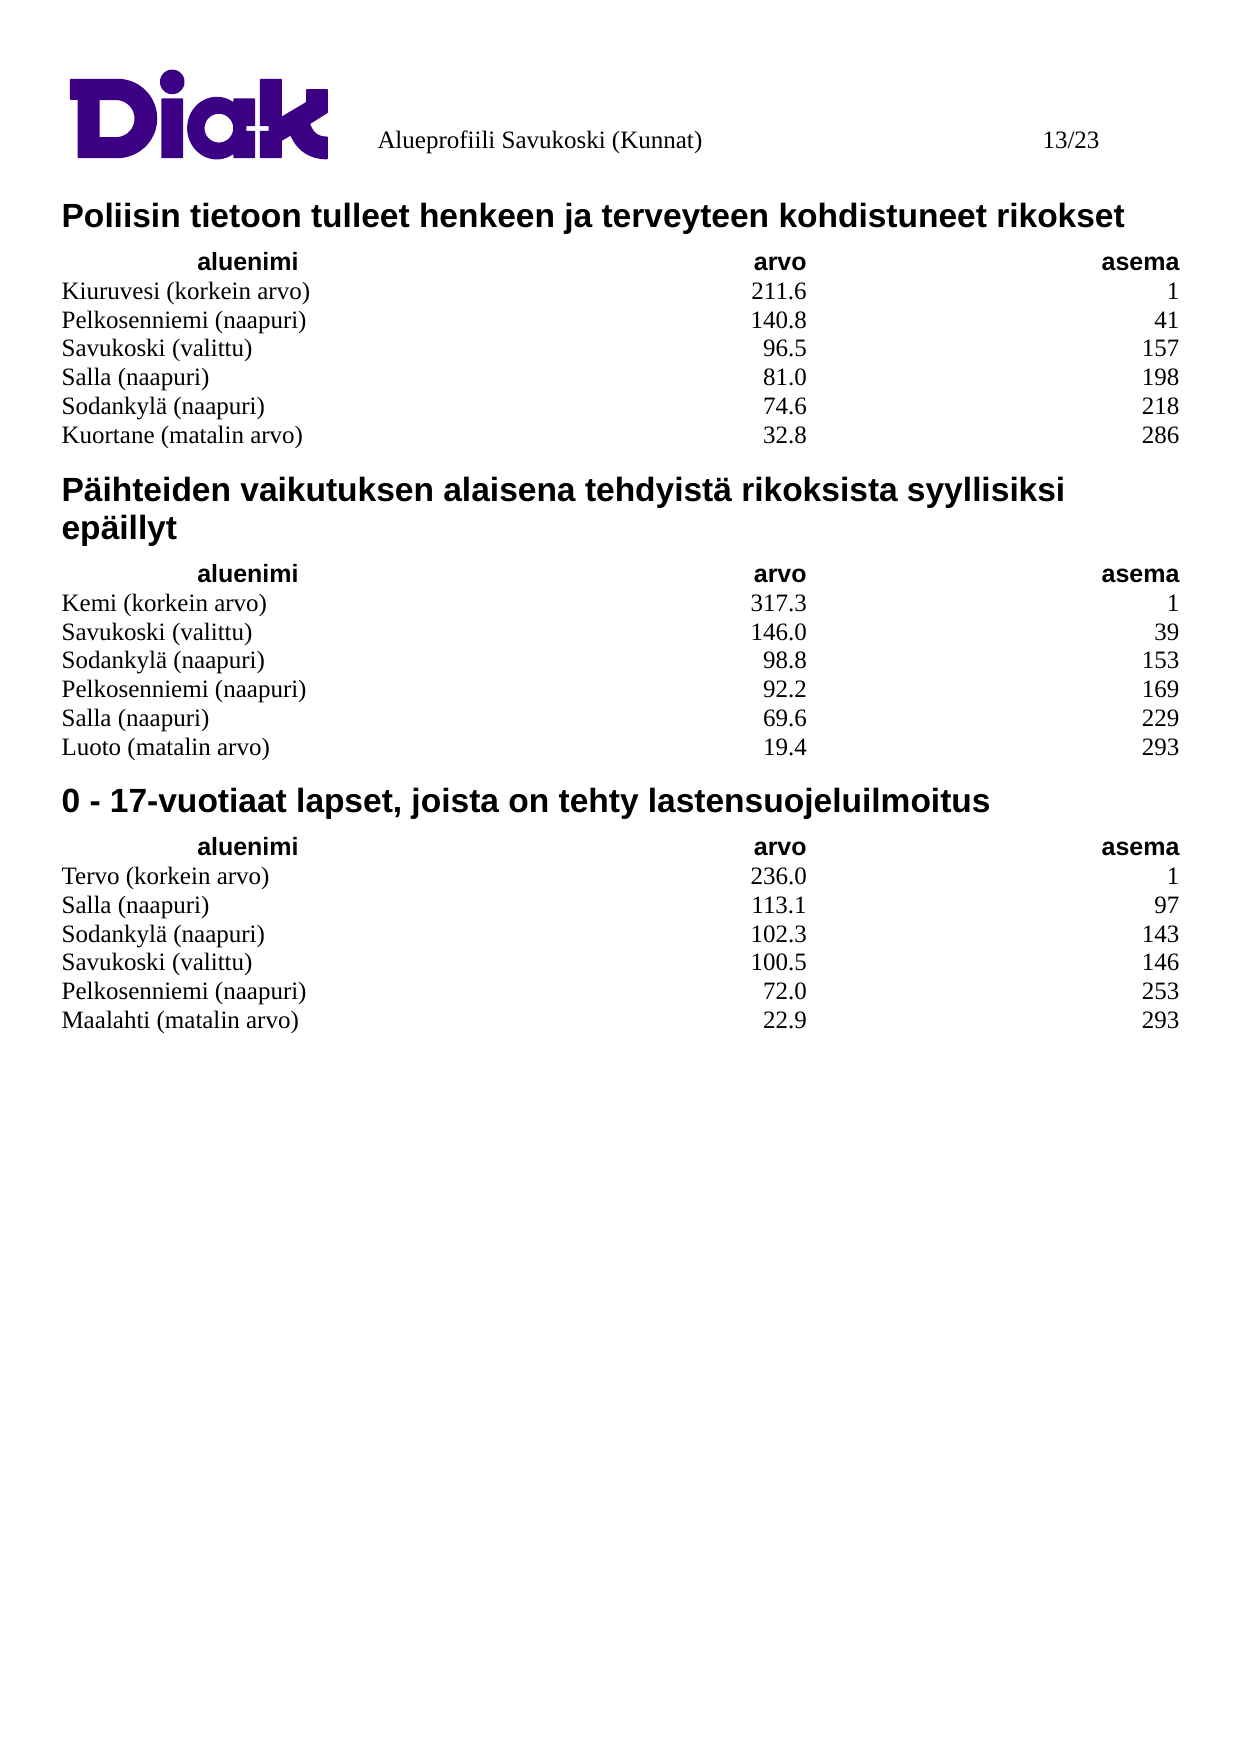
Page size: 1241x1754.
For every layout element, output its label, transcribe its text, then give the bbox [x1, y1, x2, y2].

table_cell 74.6 [434, 391, 806, 420]
table_cell Salla (naapuri) [61, 362, 434, 391]
table_header aluenimi [61, 559, 434, 588]
table_cell 102.3 [434, 919, 806, 947]
table_cell Kuortane (matalin arvo) [61, 420, 434, 448]
table_cell Salla (naapuri) [61, 703, 434, 732]
table_cell 41 [806, 305, 1179, 333]
table_cell 229 [806, 703, 1179, 732]
table_cell 100.5 [434, 948, 806, 976]
table_cell 22.9 [434, 1005, 806, 1034]
table_cell 39 [806, 617, 1179, 645]
table_cell Pelkosenniemi (naapuri) [61, 305, 434, 333]
table_cell 1 [806, 276, 1179, 305]
table_cell Savukoski (valittu) [61, 334, 434, 362]
table_header arvo [434, 833, 806, 861]
table_cell 198 [806, 362, 1179, 391]
subtitle 0 - 17-vuotiaat lapset, joista on tehty lastensuojeluilmoitus [61, 781, 1179, 820]
table_cell 146.0 [434, 617, 806, 645]
table_cell 98.8 [434, 645, 806, 674]
table_header aluenimi [61, 247, 434, 276]
table_cell Pelkosenniemi (naapuri) [61, 976, 434, 1005]
table_cell 113.1 [434, 890, 806, 919]
table_cell 19.4 [434, 732, 806, 760]
table_header asema [806, 559, 1179, 588]
subtitle Poliisin tietoon tulleet henkeen ja terveyteen kohdistuneet rikokset [61, 196, 1179, 235]
table_cell 157 [806, 334, 1179, 362]
table_cell 218 [806, 391, 1179, 420]
table_header aluenimi [61, 833, 434, 861]
table_cell Sodankylä (naapuri) [61, 919, 434, 947]
table_cell 293 [806, 732, 1179, 760]
table_cell 146 [806, 948, 1179, 976]
table_cell 143 [806, 919, 1179, 947]
table_cell Kiuruvesi (korkein arvo) [61, 276, 434, 305]
subtitle Päihteiden vaikutuksen alaisena tehdyistä rikoksista syyllisiksi epäillyt [61, 469, 1179, 547]
table_cell 253 [806, 976, 1179, 1005]
table_cell 317.3 [434, 588, 806, 617]
table_cell Savukoski (valittu) [61, 617, 434, 645]
table_cell Luoto (matalin arvo) [61, 732, 434, 760]
table_cell 211.6 [434, 276, 806, 305]
table_cell Savukoski (valittu) [61, 948, 434, 976]
table_cell Tervo (korkein arvo) [61, 861, 434, 890]
table_cell 1 [806, 588, 1179, 617]
table_cell Kemi (korkein arvo) [61, 588, 434, 617]
table_cell 286 [806, 420, 1179, 448]
table_cell 97 [806, 890, 1179, 919]
table_cell Pelkosenniemi (naapuri) [61, 674, 434, 703]
table_cell 72.0 [434, 976, 806, 1005]
table_cell 81.0 [434, 362, 806, 391]
table_cell 169 [806, 674, 1179, 703]
table_cell 1 [806, 861, 1179, 890]
table_cell 32.8 [434, 420, 806, 448]
table_cell 153 [806, 645, 1179, 674]
table_header arvo [434, 559, 806, 588]
table_cell 236.0 [434, 861, 806, 890]
table_cell 140.8 [434, 305, 806, 333]
table_header arvo [434, 247, 806, 276]
table_cell 293 [806, 1005, 1179, 1034]
table_cell 92.2 [434, 674, 806, 703]
table_header asema [806, 247, 1179, 276]
table_header asema [806, 833, 1179, 861]
table_cell Sodankylä (naapuri) [61, 391, 434, 420]
table_cell 96.5 [434, 334, 806, 362]
table_cell Sodankylä (naapuri) [61, 645, 434, 674]
table_cell Maalahti (matalin arvo) [61, 1005, 434, 1034]
table_cell 69.6 [434, 703, 806, 732]
table_cell Salla (naapuri) [61, 890, 434, 919]
